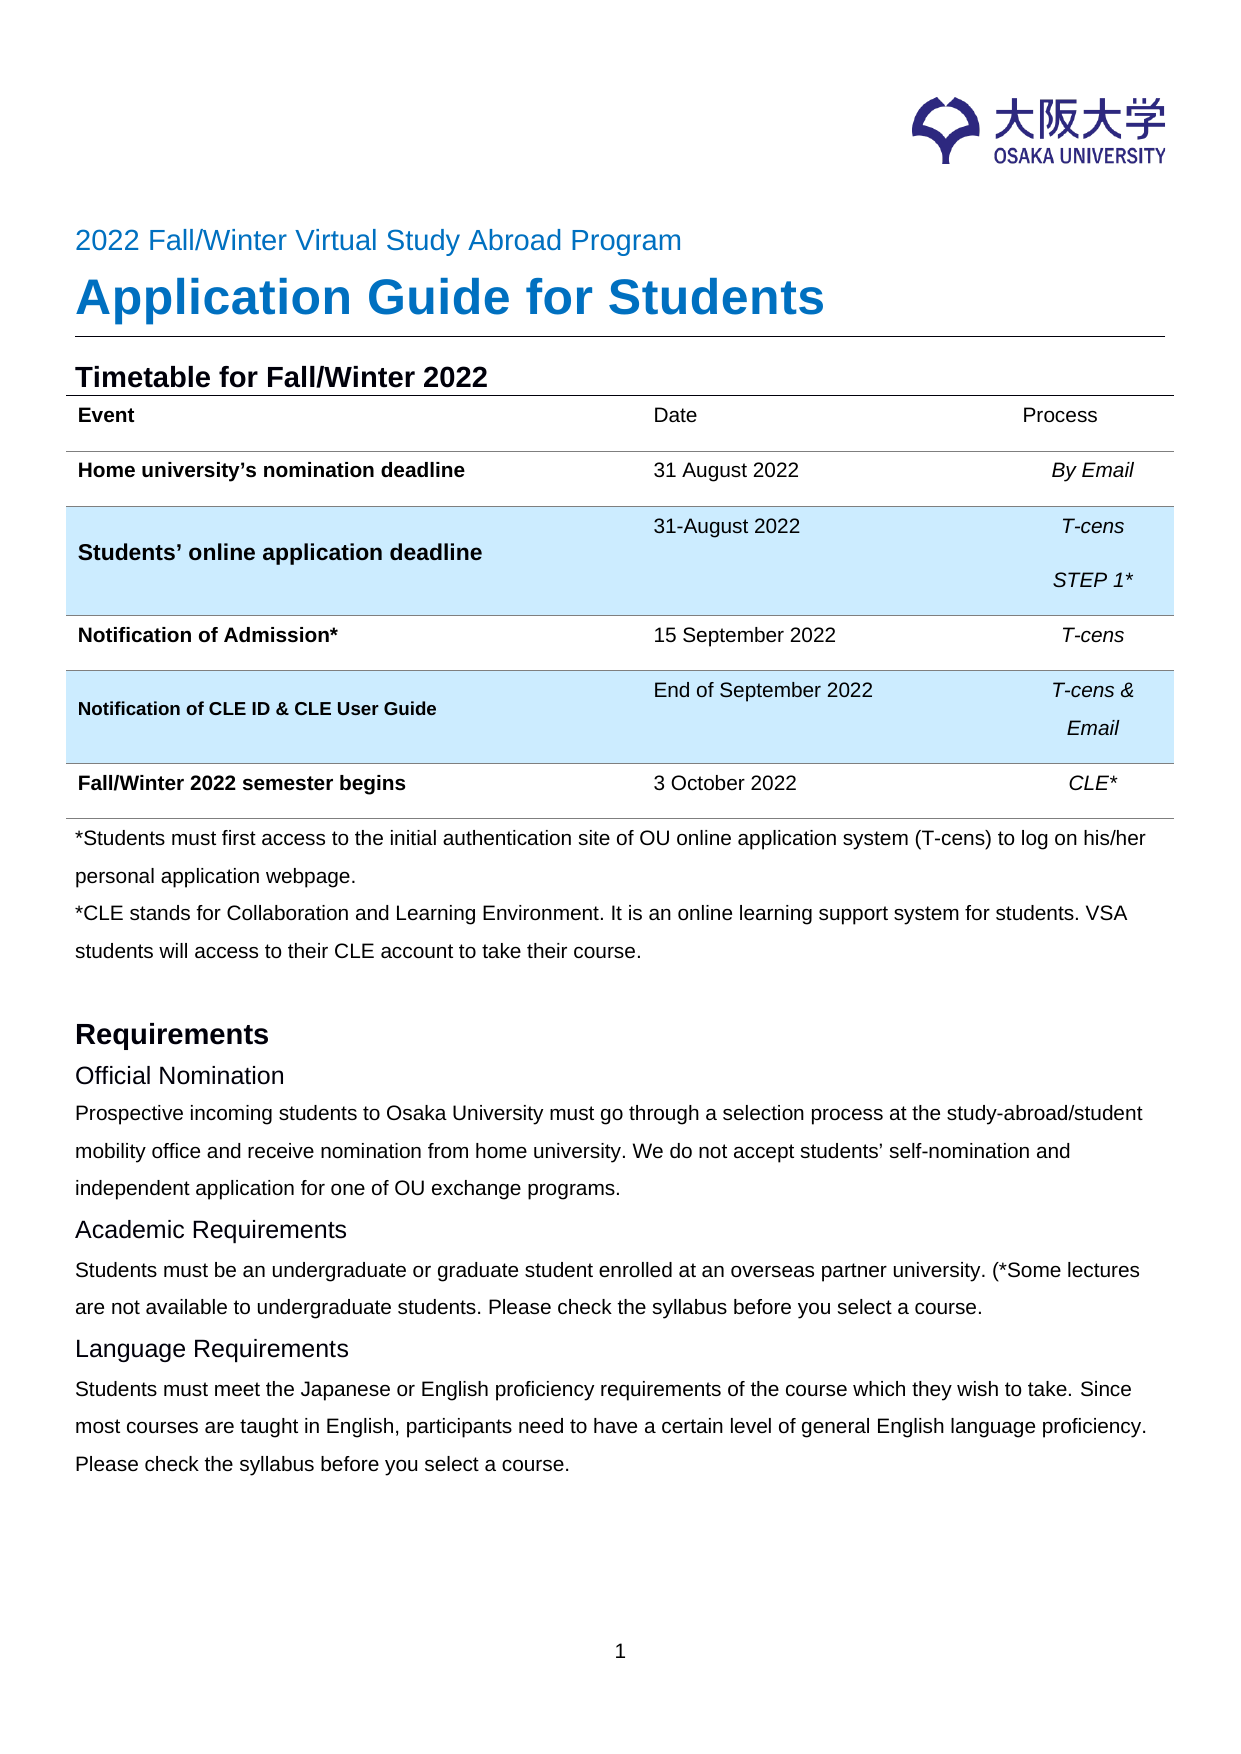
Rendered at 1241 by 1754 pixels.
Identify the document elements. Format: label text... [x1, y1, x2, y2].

text Students must be an undergraduate or graduate student enrolled at an overseas partner university. (*Some lectures are not available to undergraduate students. Please check the syllabus before you select a course. [75, 1251, 1165, 1326]
picture [912, 97, 1166, 164]
subtitle Academic Requirements [75, 1211, 1165, 1248]
table_cell 31-August 2022 [642, 507, 1011, 615]
table_header Date [642, 396, 1011, 451]
table_cell End of September 2022 [642, 671, 1011, 763]
subtitle Requirements [75, 1015, 1165, 1053]
text *Students must first access to the initial authentication site of OU online application system (T-cens) to log on his/her personal application webpage. [75, 819, 1165, 894]
table_cell T-cens [1011, 616, 1174, 670]
table_cell Notification of CLE ID & CLE User Guide [66, 671, 642, 763]
subtitle Language Requirements [75, 1330, 1165, 1367]
table_cell T-cens STEP 1* [1011, 507, 1174, 615]
subtitle Official Nomination [75, 1057, 1165, 1094]
table_cell 3 October 2022 [642, 764, 1011, 818]
table_cell 31 August 2022 [642, 452, 1011, 506]
table_cell 15 September 2022 [642, 616, 1011, 670]
table_cell CLE* [1011, 764, 1174, 818]
text 2022 Fall/Winter Virtual Study Abroad Program [75, 221, 1165, 259]
text Students must meet the Japanese or English proficiency requirements of the course which they wish to take. Since most courses are taught in English, participants need to have a certain level of general English language proficiency. Please check the syllabus before you select a course. [75, 1370, 1165, 1482]
table_cell Home university’s nomination deadline [66, 452, 642, 506]
subtitle Timetable for Fall/Winter 2022 [75, 358, 1165, 395]
text Application Guide for Students [75, 259, 1165, 336]
table_cell By Email [1011, 452, 1174, 506]
table_cell Notification of Admission* [66, 616, 642, 670]
table_cell Fall/Winter 2022 semester begins [66, 764, 642, 818]
table_cell T-cens & Email [1011, 671, 1174, 763]
table_header Event [66, 396, 642, 451]
table_header Process [1011, 396, 1174, 451]
text Prospective incoming students to Osaka University must go through a selection process at the study-abroad/student mobility office and receive nomination from home university. We do not accept students’ self-nomination and independent application for one of OU exchange programs. [75, 1094, 1165, 1207]
text *CLE stands for Collaboration and Learning Environment. It is an online learning support system for students. VSA students will access to their CLE account to take their course. [75, 894, 1165, 969]
table_cell Students’ online application deadline [66, 507, 642, 615]
